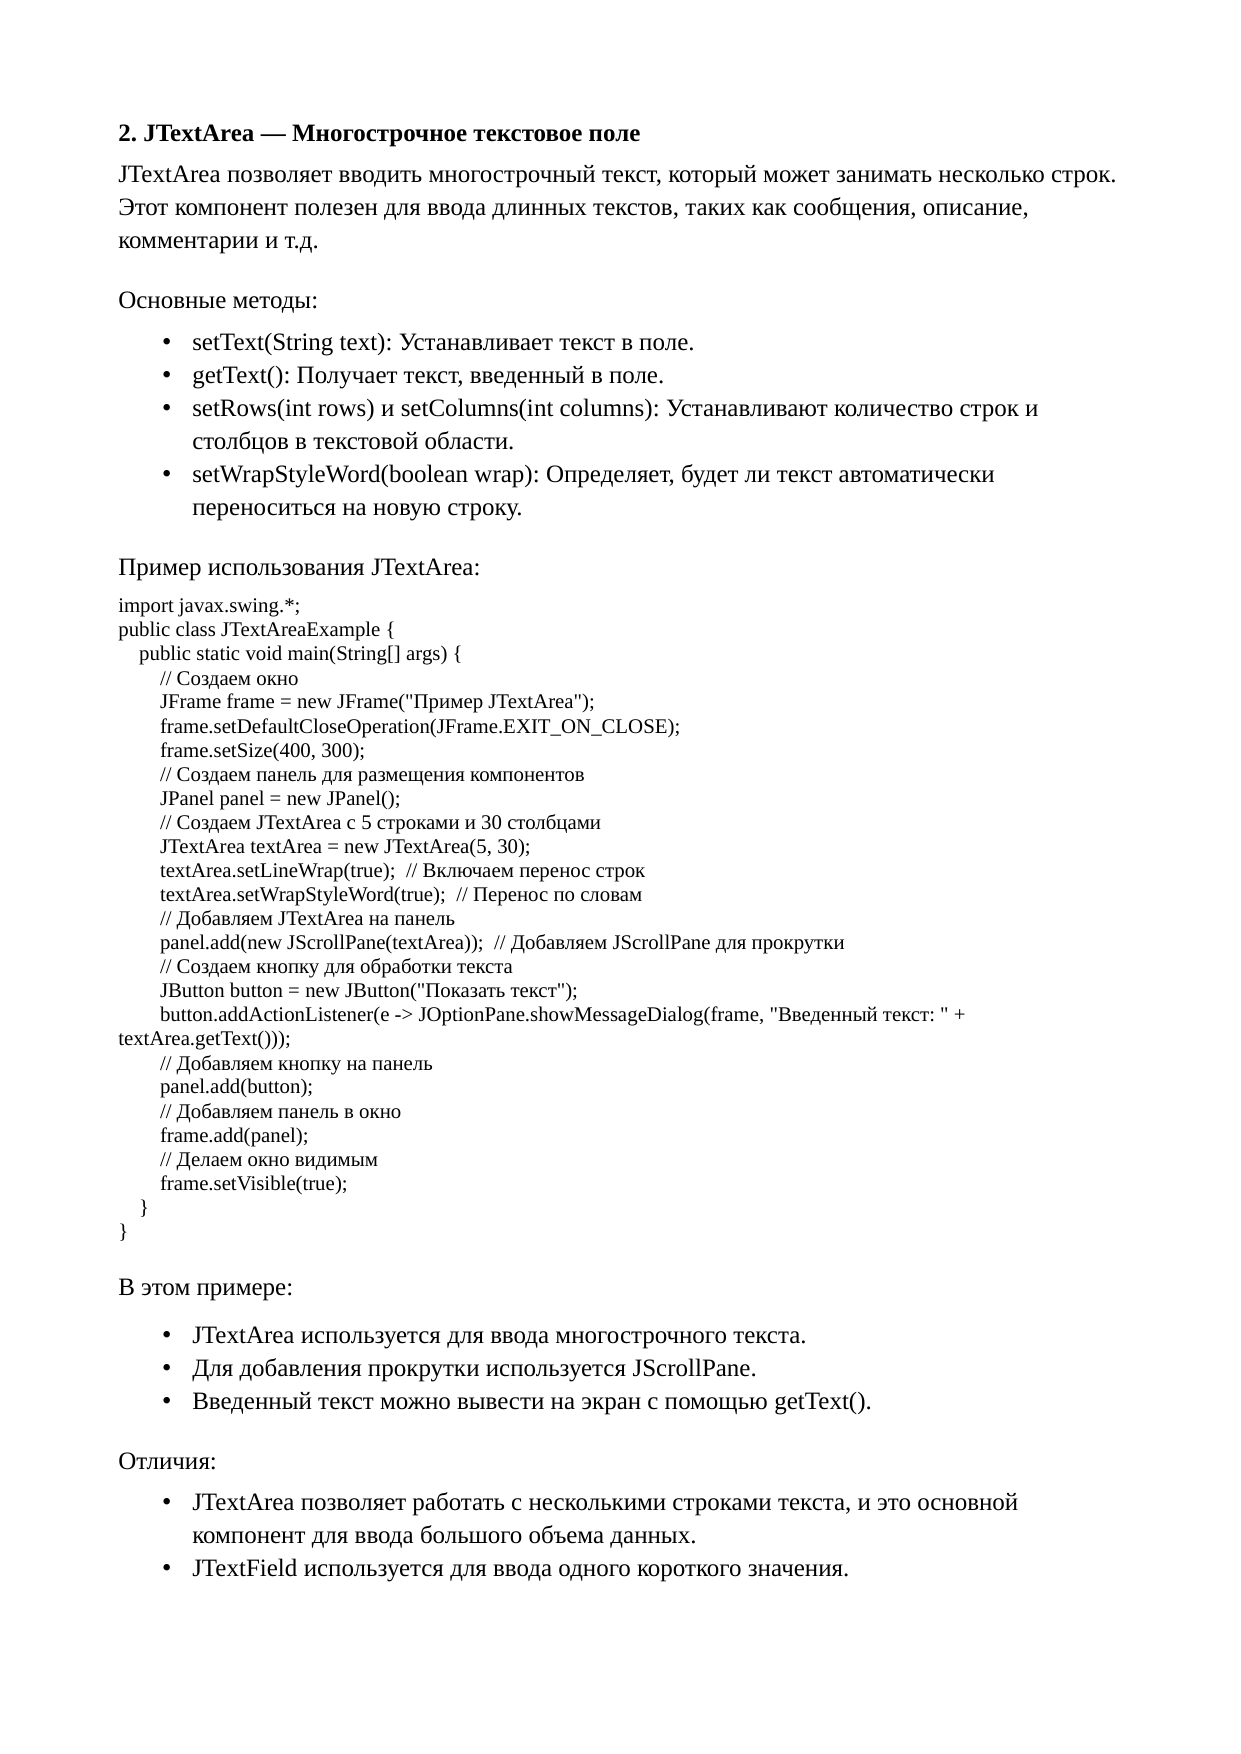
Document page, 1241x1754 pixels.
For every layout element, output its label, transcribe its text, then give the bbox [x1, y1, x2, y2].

text // Создаем JTextArea с 5 строками и 30 столбцами [118, 810, 1122, 834]
text // Создаем кнопку для обработки текста [118, 954, 1122, 978]
text panel.add(new JScrollPane(textArea)); // Добавляем JScrollPane для прокрутки [118, 930, 1122, 954]
subtitle Пример использования JTextArea: [118, 552, 1122, 581]
list JTextArea позволяет работать с несколькими строками текста, и это основной компонент для ввода большого объема данных. [162, 1487, 1122, 1549]
text JTextArea textArea = new JTextArea(5, 30); [118, 834, 1122, 858]
text frame.setVisible(true); [118, 1171, 1122, 1195]
subtitle Основные методы: [118, 286, 1122, 314]
text textArea.setLineWrap(true); // Включаем перенос строк [118, 858, 1122, 882]
list JTextArea используется для ввода многострочного текста. [162, 1320, 1122, 1349]
text frame.setSize(400, 300); [118, 738, 1122, 762]
text textArea.setWrapStyleWord(true); // Перенос по словам [118, 882, 1122, 906]
text // Добавляем кнопку на панель [118, 1050, 1122, 1074]
text button.addActionListener(e -> JOptionPane.showMessageDialog(frame, "Введенный текст: " + textArea.getText())); [118, 1002, 1122, 1050]
text // Добавляем панель в окно [118, 1098, 1122, 1123]
text В этом примере: [118, 1272, 1122, 1301]
subtitle 2. JTextArea — Многострочное текстовое поле [118, 118, 1122, 147]
text panel.add(button); [118, 1074, 1122, 1098]
text frame.add(panel); [118, 1123, 1122, 1147]
text // Делаем окно видимым [118, 1147, 1122, 1171]
text // Создаем панель для размещения компонентов [118, 762, 1122, 786]
list setWrapStyleWord(boolean wrap): Определяет, будет ли текст автоматически переноситься на новую строку. [162, 459, 1122, 521]
text JPanel panel = new JPanel(); [118, 786, 1122, 810]
text // Создаем окно [118, 665, 1122, 689]
list Для добавления прокрутки используется JScrollPane. [162, 1353, 1122, 1382]
text JButton button = new JButton("Показать текст"); [118, 978, 1122, 1002]
text public static void main(String[] args) { [118, 641, 1122, 665]
subtitle Отличия: [118, 1446, 1122, 1475]
text JFrame frame = new JFrame("Пример JTextArea"); [118, 689, 1122, 713]
list Введенный текст можно вывести на экран с помощью getText(). [162, 1386, 1122, 1415]
list setRows(int rows) и setColumns(int columns): Устанавливают количество строк и столбцов в текстовой области. [162, 393, 1122, 454]
text import javax.swing.*; [118, 593, 1122, 617]
text frame.setDefaultCloseOperation(JFrame.EXIT_ON_CLOSE); [118, 713, 1122, 738]
text } [118, 1195, 1122, 1219]
text } [118, 1219, 1122, 1243]
text public class JTextAreaExample { [118, 617, 1122, 641]
list JTextField используется для ввода одного короткого значения. [162, 1553, 1122, 1582]
text JTextArea позволяет вводить многострочный текст, который может занимать несколько строк. Этот компонент полезен для ввода длинных текстов, таких как сообщения, описание, комментарии и т.д. [118, 159, 1122, 254]
list setText(String text): Устанавливает текст в поле. [162, 327, 1122, 356]
list getText(): Получает текст, введенный в поле. [162, 360, 1122, 388]
text // Добавляем JTextArea на панель [118, 906, 1122, 930]
